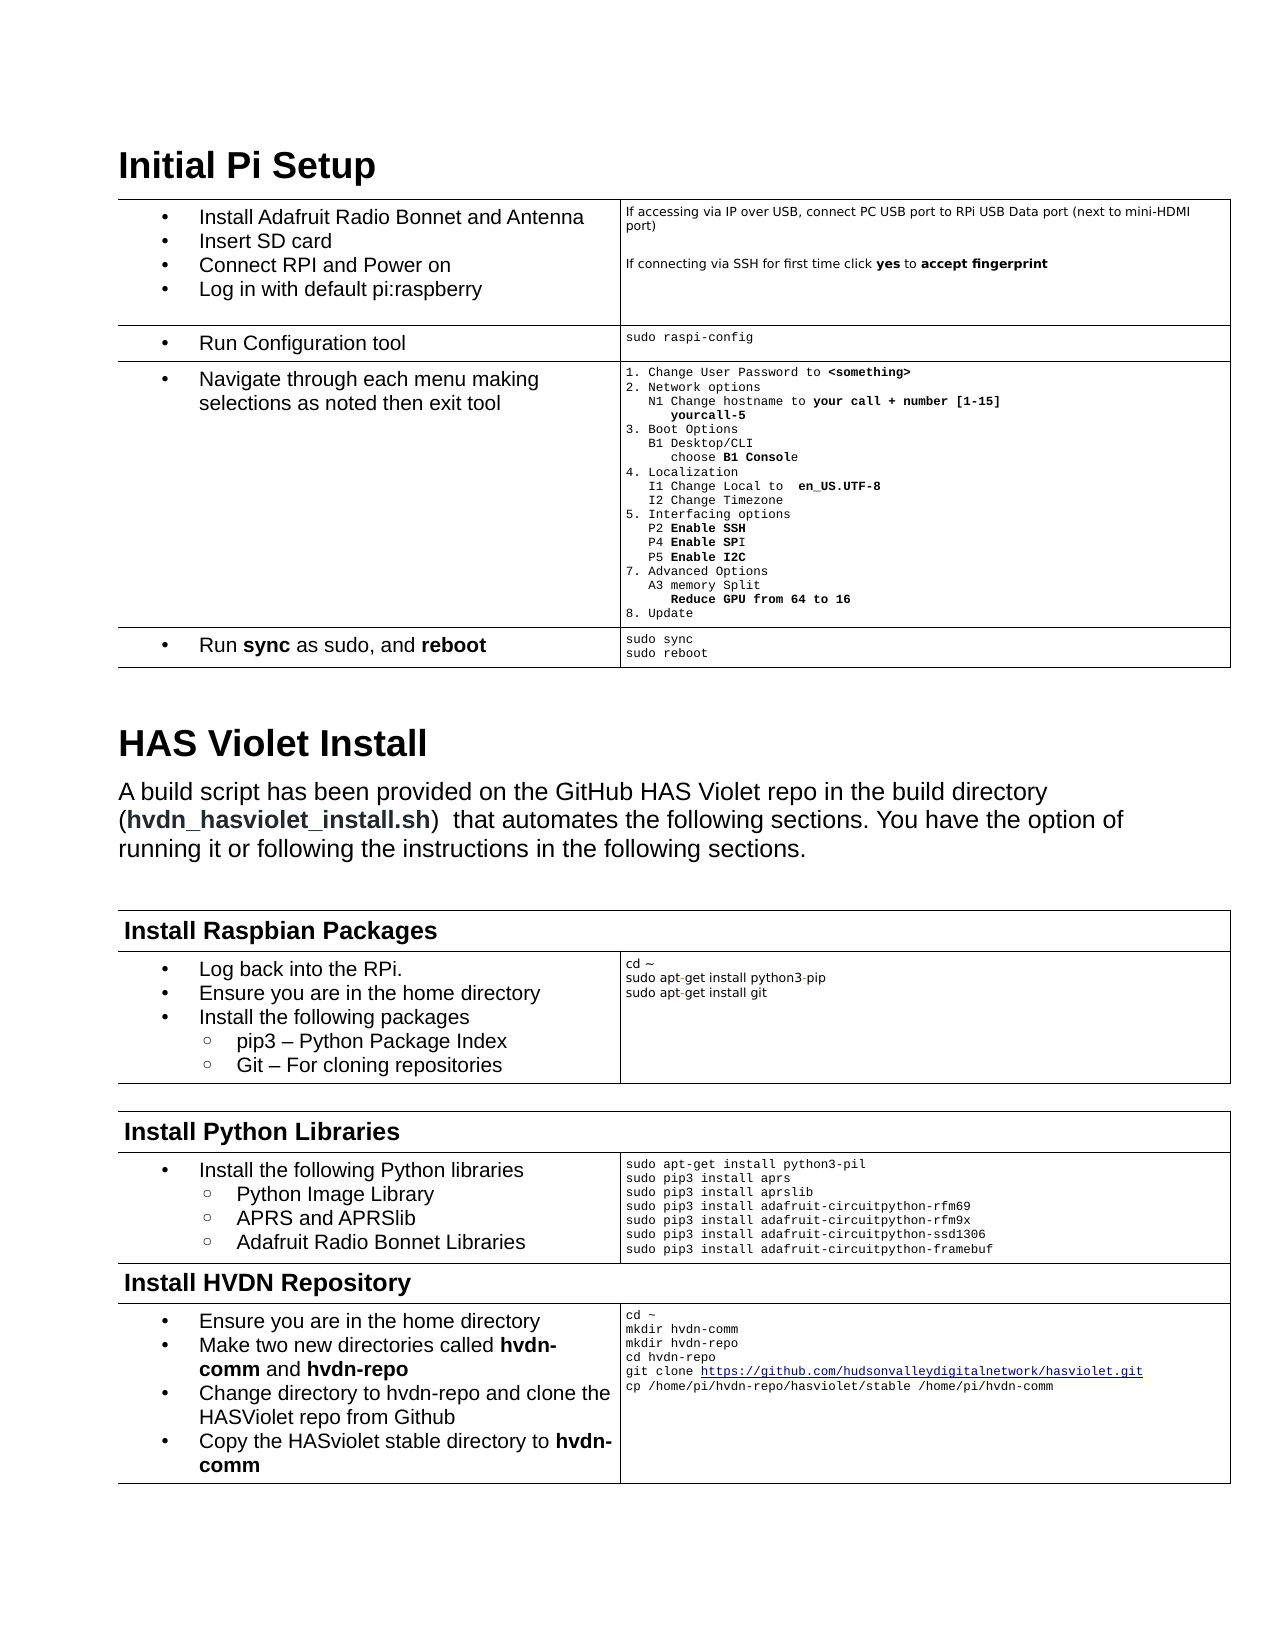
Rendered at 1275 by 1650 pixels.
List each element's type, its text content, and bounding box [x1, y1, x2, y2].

table_cell cd ~ mkdir hvdn-comm mkdir hvdn-repo cd hvdn-repo git clone https://github.com/hudsonvalleydigitalnetwork/hasviolet.git cp /home/pi/hvdn-repo/hasviolet/stable /home/pi/hvdn-comm [621, 1304, 1230, 1482]
table_cell Install HVDN Repository [118, 1264, 1230, 1303]
table_cell Run sync as sudo, and reboot [118, 628, 620, 667]
table_header Install Python Libraries [118, 1112, 1230, 1152]
table_cell sudo sync sudo reboot [621, 628, 1230, 667]
table_cell cd ~ sudo apt-get install python3-pip sudo apt-get install git [621, 952, 1230, 1083]
table_header Install Adafruit Radio Bonnet and Antenna Insert SD card Connect RPI and Power on Log in with default pi:raspberry [118, 200, 620, 325]
table_cell Log back into the RPi. Ensure you are in the home directory Install the following packages pip3 – Python Package Index Git – For cloning repositories [118, 952, 620, 1083]
subtitle HAS Violet Install [118, 721, 1157, 764]
table_cell Install the following Python libraries Python Image Library APRS and APRSlib Adafruit Radio Bonnet Libraries [118, 1153, 620, 1262]
table_cell sudo raspi-config [621, 326, 1230, 361]
text A build script has been provided on the GitHub HAS Violet repo in the build directory (hvdn_hasviolet_install.sh) that automates the following sections. You have the option of running it or following the instructions in the following sections. [118, 777, 1157, 863]
table_cell Run Configuration tool [118, 326, 620, 361]
table_header Install Raspbian Packages [118, 911, 1230, 951]
subtitle Initial Pi Setup [118, 143, 1157, 186]
table_cell 1. Change User Password to <something> 2. Network options N1 Change hostname to your call + number [1-15] yourcall-5 3. Boot Options B1 Desktop/CLI choose B1 Console 4. Localization I1 Change Local to en_US.UTF-8 I2 Change Timezone 5. Interfacing options P2 Enable SSH P4 Enable SPI P5 Enable I2C 7. Advanced Options A3 memory Split Reduce GPU from 64 to 16 8. Update [621, 362, 1230, 627]
table_cell Ensure you are in the home directory Make two new directories called hvdn-comm and hvdn-repo Change directory to hvdn-repo and clone the HASViolet repo from Github Copy the HASviolet stable directory to hvdn-comm [118, 1304, 620, 1482]
table_cell sudo apt-get install python3-pil sudo pip3 install aprs sudo pip3 install aprslib sudo pip3 install adafruit-circuitpython-rfm69 sudo pip3 install adafruit-circuitpython-rfm9x sudo pip3 install adafruit-circuitpython-ssd1306 sudo pip3 install adafruit-circuitpython-framebuf [621, 1153, 1230, 1262]
table_header If accessing via IP over USB, connect PC USB port to RPi USB Data port (next to mini-HDMI port) If connecting via SSH for first time click yes to accept fingerprint [621, 200, 1230, 325]
table_cell Navigate through each menu making selections as noted then exit tool [118, 362, 620, 627]
